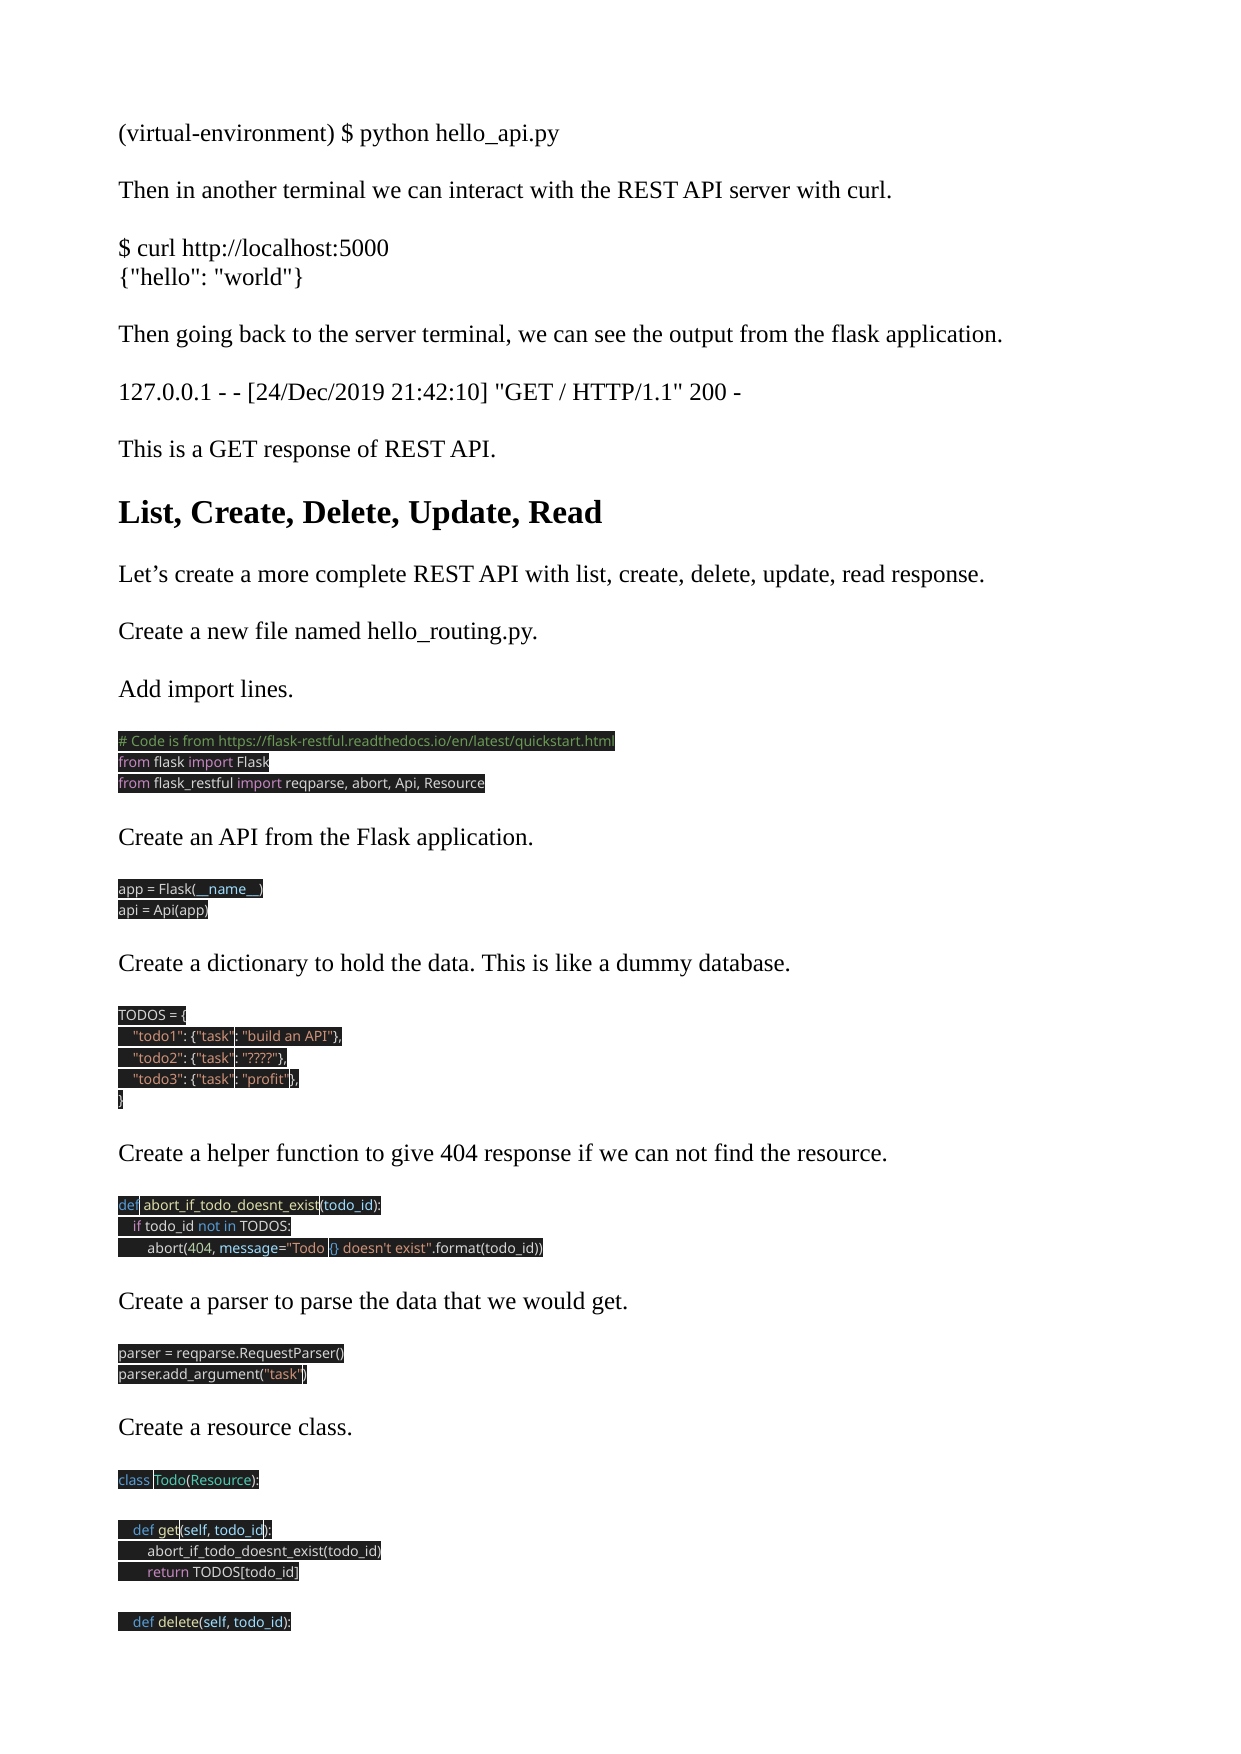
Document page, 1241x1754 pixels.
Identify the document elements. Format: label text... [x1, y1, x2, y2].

text from flask import Flask [118, 751, 1122, 772]
text Then going back to the server terminal, we can see the output from the flask application. [118, 319, 1122, 348]
text "todo3": {"task": "profit"}, [118, 1067, 1122, 1088]
text Then in another terminal we can interact with the REST API server with curl. [118, 176, 1122, 204]
text Create a parser to parse the data that we would get. [118, 1286, 1122, 1315]
text parser = reqparse.RequestParser() [118, 1343, 1122, 1363]
text Create a new file named hello_routing.py. [118, 616, 1122, 645]
text from flask_restful import reqparse, abort, Api, Resource [118, 772, 1122, 793]
text "todo2": {"task": "????"}, [118, 1046, 1122, 1067]
text return TODOS[todo_id] [118, 1560, 1122, 1581]
text def get(self, todo_id): [118, 1518, 1122, 1539]
text Create a resource class. [118, 1412, 1122, 1441]
text TODOS = { [118, 1006, 1122, 1025]
text Create a dictionary to hold the data. This is like a dummy database. [118, 948, 1122, 977]
text parser.add_argument("task") [118, 1363, 1122, 1384]
text "todo1": {"task": "build an API"}, [118, 1025, 1122, 1046]
text Add import lines. [118, 674, 1122, 703]
text 127.0.0.1 - - [24/Dec/2019 21:42:10] "GET / HTTP/1.1" 200 - [118, 377, 1122, 406]
text abort_if_todo_doesnt_exist(todo_id) [118, 1539, 1122, 1560]
text {"hello": "world"} [118, 262, 1122, 291]
text if todo_id not in TODOS: [118, 1215, 1122, 1236]
text } [118, 1088, 1122, 1109]
text Create a helper function to give 404 response if we can not find the resource. [118, 1138, 1122, 1167]
text Let’s create a more complete REST API with list, create, delete, update, read response. [118, 559, 1122, 588]
text # Code is from https://flask-restful.readthedocs.io/en/latest/quickstart.html [118, 731, 1122, 751]
text Create an API from the Flask application. [118, 822, 1122, 850]
text (virtual-environment) $ python hello_api.py [118, 118, 1122, 147]
text This is a GET response of REST API. [118, 434, 1122, 463]
text abort(404, message="Todo {} doesn't exist".format(todo_id)) [118, 1236, 1122, 1257]
text $ curl http://localhost:5000 [118, 233, 1122, 262]
text class Todo(Resource): [118, 1470, 1122, 1489]
text api = Api(app) [118, 898, 1122, 919]
text def abort_if_todo_doesnt_exist(todo_id): [118, 1196, 1122, 1215]
text def delete(self, todo_id): [118, 1610, 1122, 1631]
text app = Flask(__name__) [118, 879, 1122, 898]
text List, Create, Delete, Update, Read [118, 492, 1122, 530]
